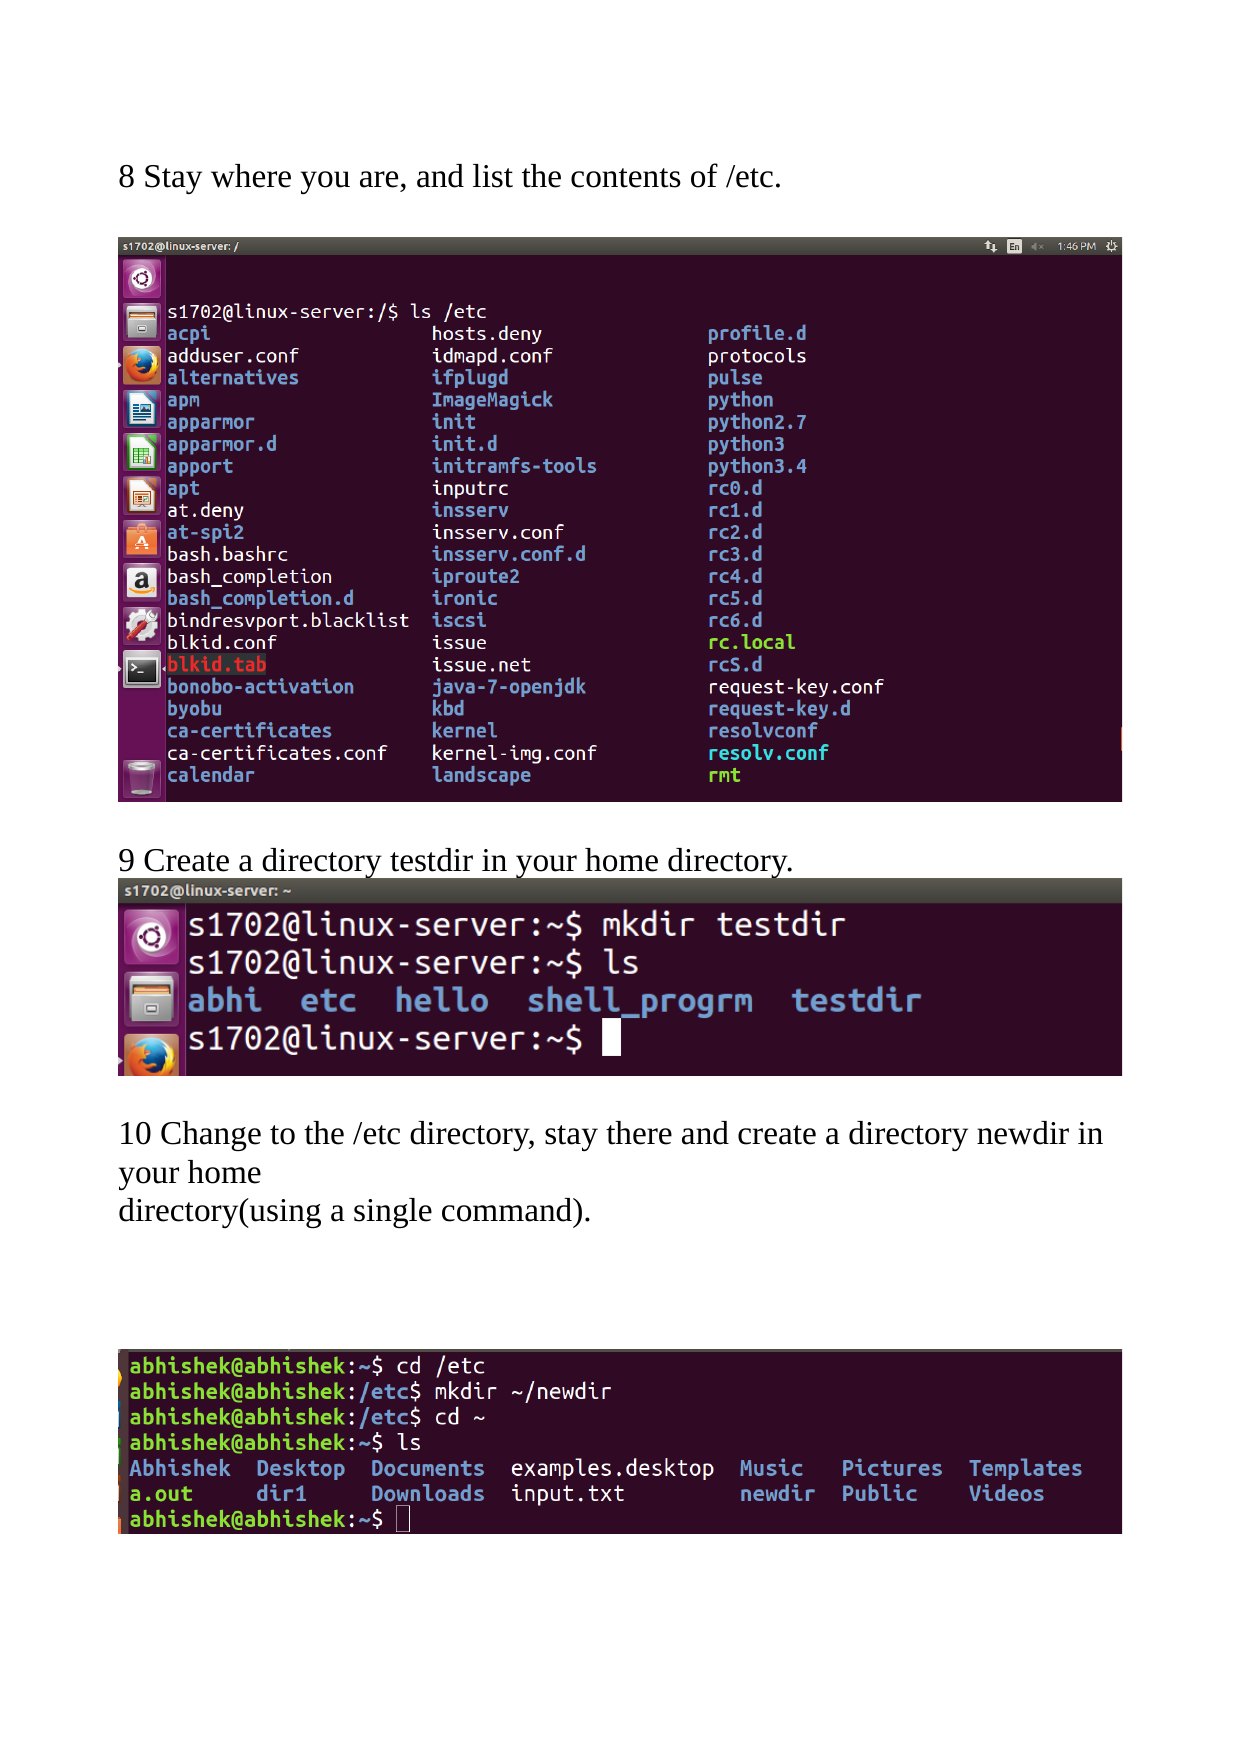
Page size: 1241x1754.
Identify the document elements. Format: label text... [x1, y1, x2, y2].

picture [118, 878, 1123, 1076]
picture [118, 1349, 1123, 1534]
text 8 Stay where you are, and list the contents of /etc. [118, 156, 1122, 195]
text 9 Create a directory testdir in your home directory. [118, 840, 1122, 878]
picture [118, 237, 1123, 802]
text directory(using a single command). [118, 1190, 1122, 1228]
text 10 Change to the /etc directory, stay there and create a directory newdir in your home [118, 1113, 1122, 1190]
